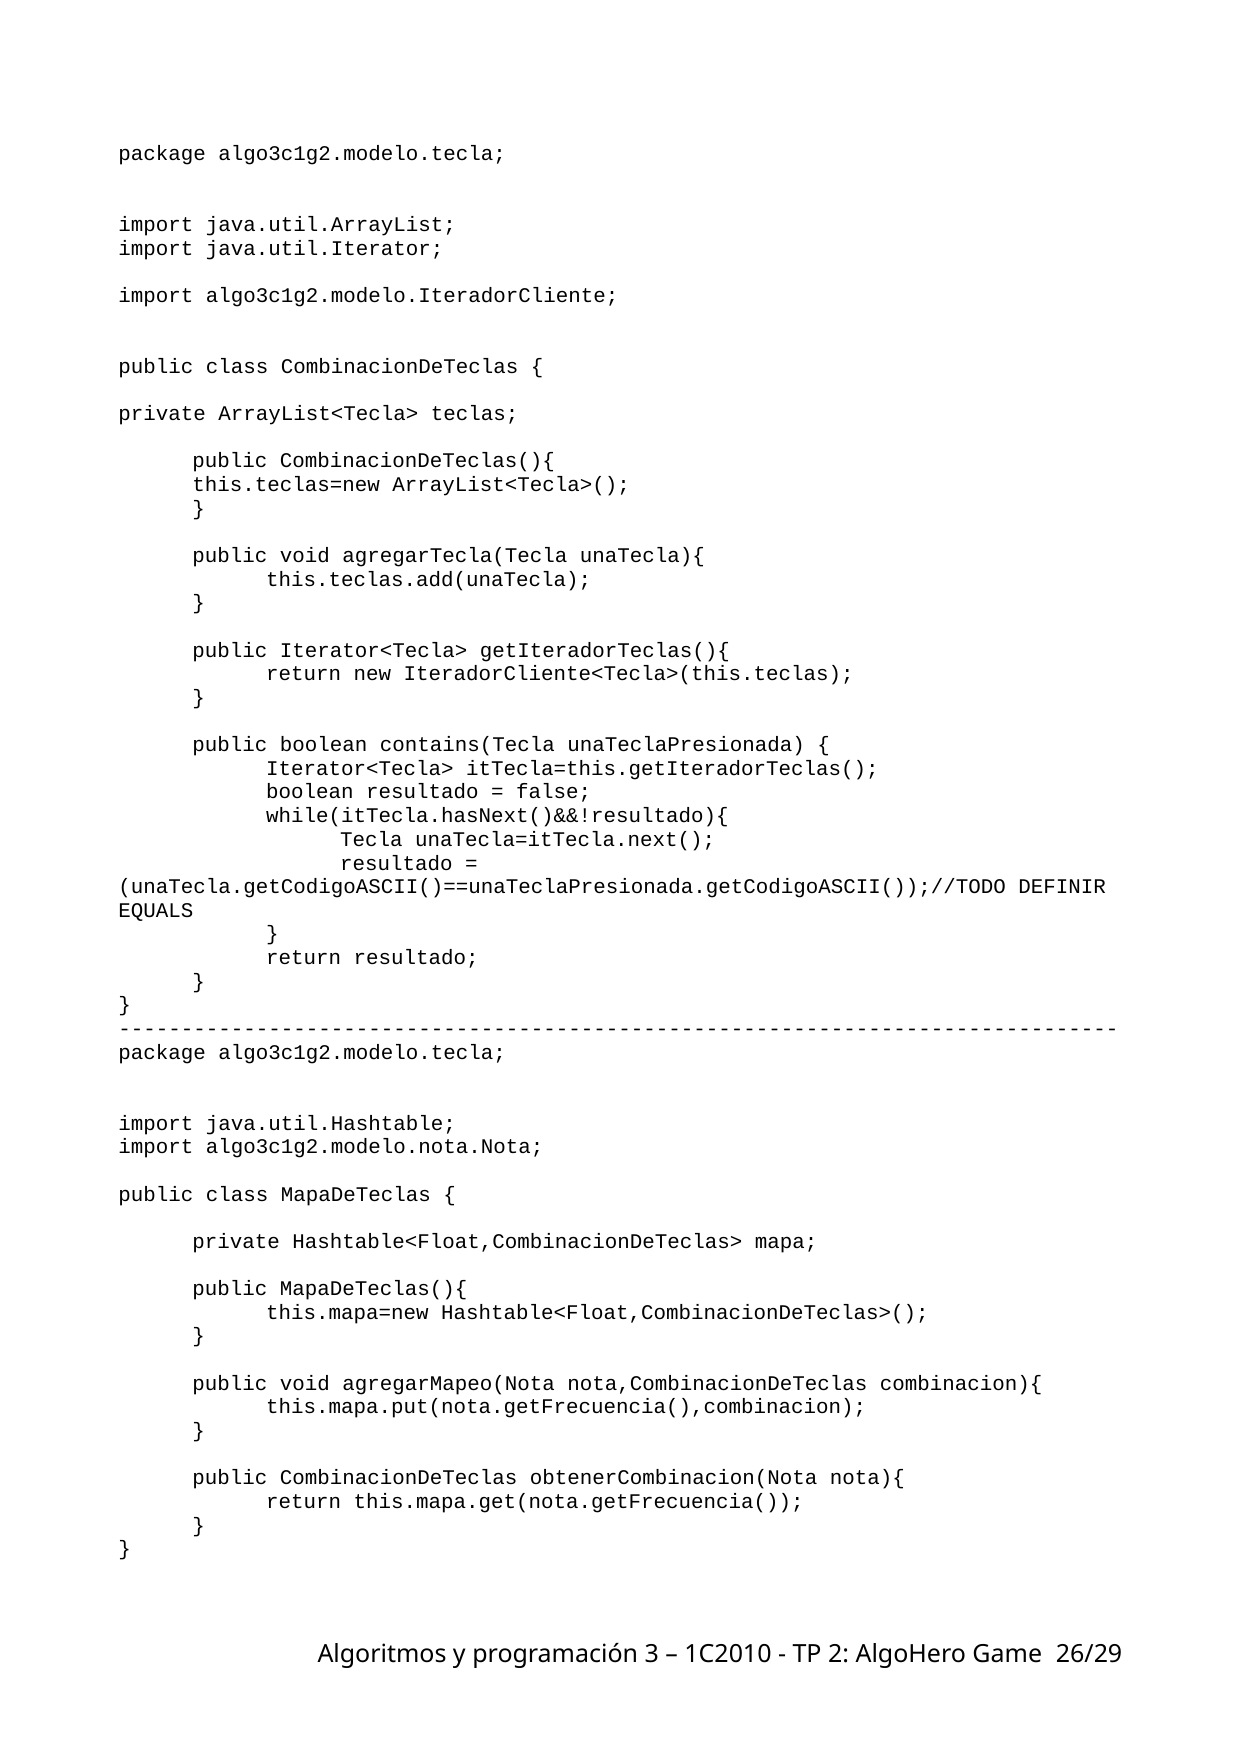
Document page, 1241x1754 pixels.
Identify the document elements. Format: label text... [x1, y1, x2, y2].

text Iterator<Tecla> itTecla=this.getIteradorTeclas(); [118, 758, 1122, 782]
text public Iterator<Tecla> getIteradorTeclas(){ [118, 640, 1122, 663]
text package algo3c1g2.modelo.tecla; [118, 143, 1122, 167]
text boolean resultado = false; [118, 782, 1122, 805]
text import java.util.Hashtable; [118, 1113, 1122, 1136]
text resultado = (unaTecla.getCodigoASCII()==unaTeclaPresionada.getCodigoASCII());//TODO DEFINIR EQUALS [118, 852, 1122, 923]
text Tecla unaTecla=itTecla.next(); [118, 829, 1122, 852]
text private Hashtable<Float,CombinacionDeTeclas> mapa; [118, 1231, 1122, 1254]
text public void agregarTecla(Tecla unaTecla){ [118, 545, 1122, 569]
text } [118, 923, 1122, 947]
text public void agregarMapeo(Nota nota,CombinacionDeTeclas combinacion){ [118, 1373, 1122, 1396]
text public CombinacionDeTeclas obtenerCombinacion(Nota nota){ [118, 1467, 1122, 1491]
text this.mapa.put(nota.getFrecuencia(),combinacion); [118, 1396, 1122, 1420]
text package algo3c1g2.modelo.tecla; [118, 1042, 1122, 1065]
text public MapaDeTeclas(){ [118, 1278, 1122, 1302]
text while(itTecla.hasNext()&&!resultado){ [118, 805, 1122, 829]
text return resultado; [118, 947, 1122, 971]
text import java.util.ArrayList; [118, 214, 1122, 238]
text return this.mapa.get(nota.getFrecuencia()); [118, 1491, 1122, 1514]
text public class MapaDeTeclas { [118, 1183, 1122, 1207]
text } [118, 687, 1122, 711]
text this.teclas.add(unaTecla); [118, 569, 1122, 592]
text this.mapa=new Hashtable<Float,CombinacionDeTeclas>(); [118, 1302, 1122, 1325]
text } [118, 1325, 1122, 1349]
text private ArrayList<Tecla> teclas; [118, 403, 1122, 427]
text public CombinacionDeTeclas(){ [118, 451, 1122, 474]
text } [118, 994, 1122, 1018]
text } [118, 1538, 1122, 1562]
text this.teclas=new ArrayList<Tecla>(); [118, 474, 1122, 498]
text } [118, 1420, 1122, 1444]
text import algo3c1g2.modelo.IteradorCliente; [118, 285, 1122, 309]
text import java.util.Iterator; [118, 238, 1122, 261]
text import algo3c1g2.modelo.nota.Nota; [118, 1136, 1122, 1160]
text -------------------------------------------------------------------------------- [118, 1018, 1122, 1042]
text } [118, 1514, 1122, 1538]
text } [118, 971, 1122, 994]
text public class CombinacionDeTeclas { [118, 356, 1122, 379]
text } [118, 592, 1122, 616]
text return new IteradorCliente<Tecla>(this.teclas); [118, 663, 1122, 687]
text } [118, 498, 1122, 521]
text public boolean contains(Tecla unaTeclaPresionada) { [118, 734, 1122, 758]
